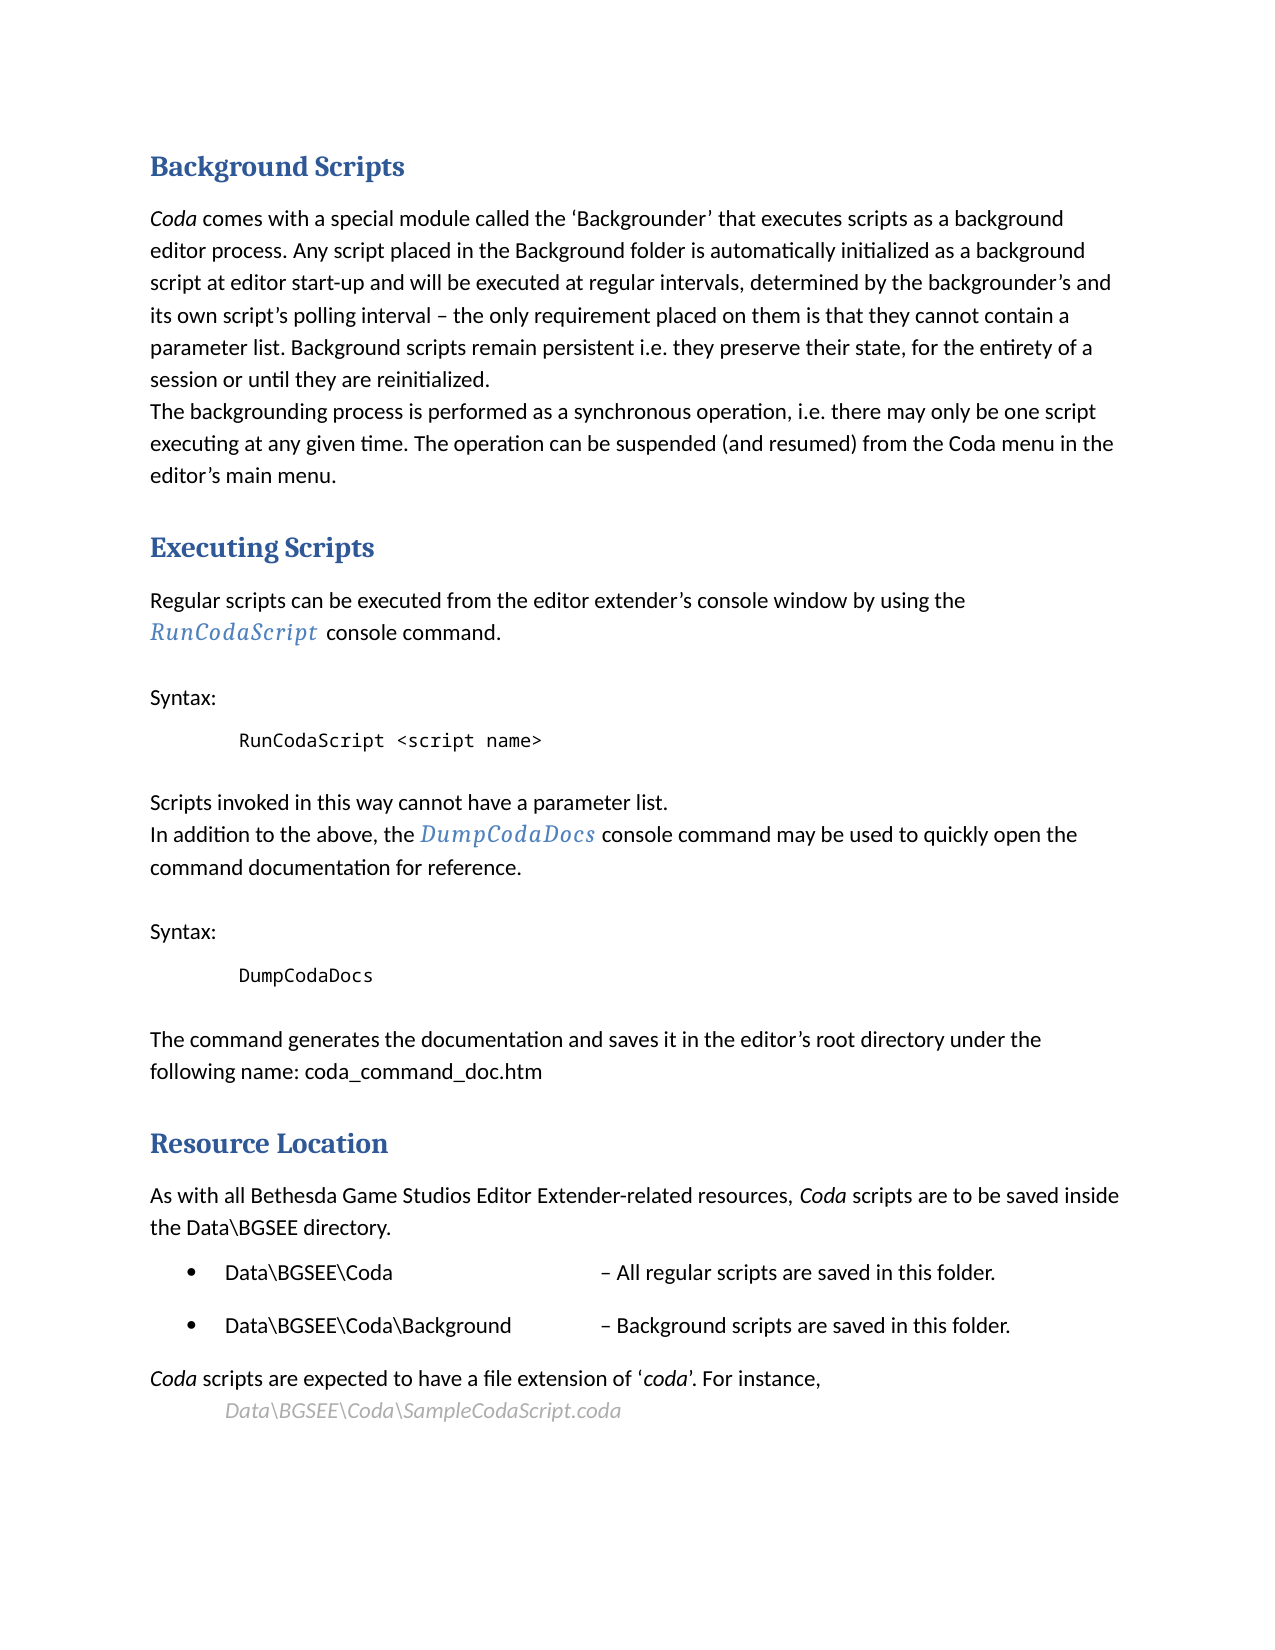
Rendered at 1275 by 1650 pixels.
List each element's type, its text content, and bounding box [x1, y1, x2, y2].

text Coda scripts are expected to have a file extension of ‘coda’. For instance, Data\BGSEE\Coda\SampleCodaScript.coda [150, 1364, 1125, 1424]
list Data\BGSEE\Coda\Background – Background scripts are saved in this folder. [187, 1311, 1125, 1339]
text Scripts invoked in this way cannot have a parameter list. In addition to the above, the DumpCodaDocs console command may be used to quickly open the command documentation for reference. Syntax: [150, 788, 1125, 946]
subtitle Resource Location [150, 1127, 1125, 1161]
text DumpCodaDocs [238, 962, 1125, 988]
text Coda comes with a special module called the ‘Backgrounder’ that executes scripts as a background editor process. Any script placed in the Background folder is automatically initialized as a background script at editor start-up and will be executed at regular intervals, determined by the backgrounder’s and its own script’s polling interval – the only requirement placed on them is that they cannot contain a parameter list. Background scripts remain persistent i.e. they preserve their state, for the entirety of a session or until they are reinitialized. The backgrounding process is performed as a synchronous operation, i.e. there may only be one script executing at any given time. The operation can be suspended (and resumed) from the Coda menu in the editor’s main menu. [150, 204, 1125, 490]
text The command generates the documentation and saves it in the editor’s root directory under the following name: coda_command_doc.htm [150, 1025, 1125, 1085]
text RunCodaScript <script name> [238, 728, 1125, 753]
subtitle Background Scripts [150, 150, 1125, 183]
subtitle Executing Scripts [150, 532, 1125, 565]
text As with all Bethesda Game Studios Editor Extender-related resources, Coda scripts are to be saved inside the Data\BGSEE directory. [150, 1181, 1125, 1242]
text Regular scripts can be executed from the editor extender’s console window by using the RunCodaScript console command. Syntax: [150, 586, 1125, 711]
list Data\BGSEE\Coda – All regular scripts are saved in this folder. [187, 1258, 1125, 1286]
